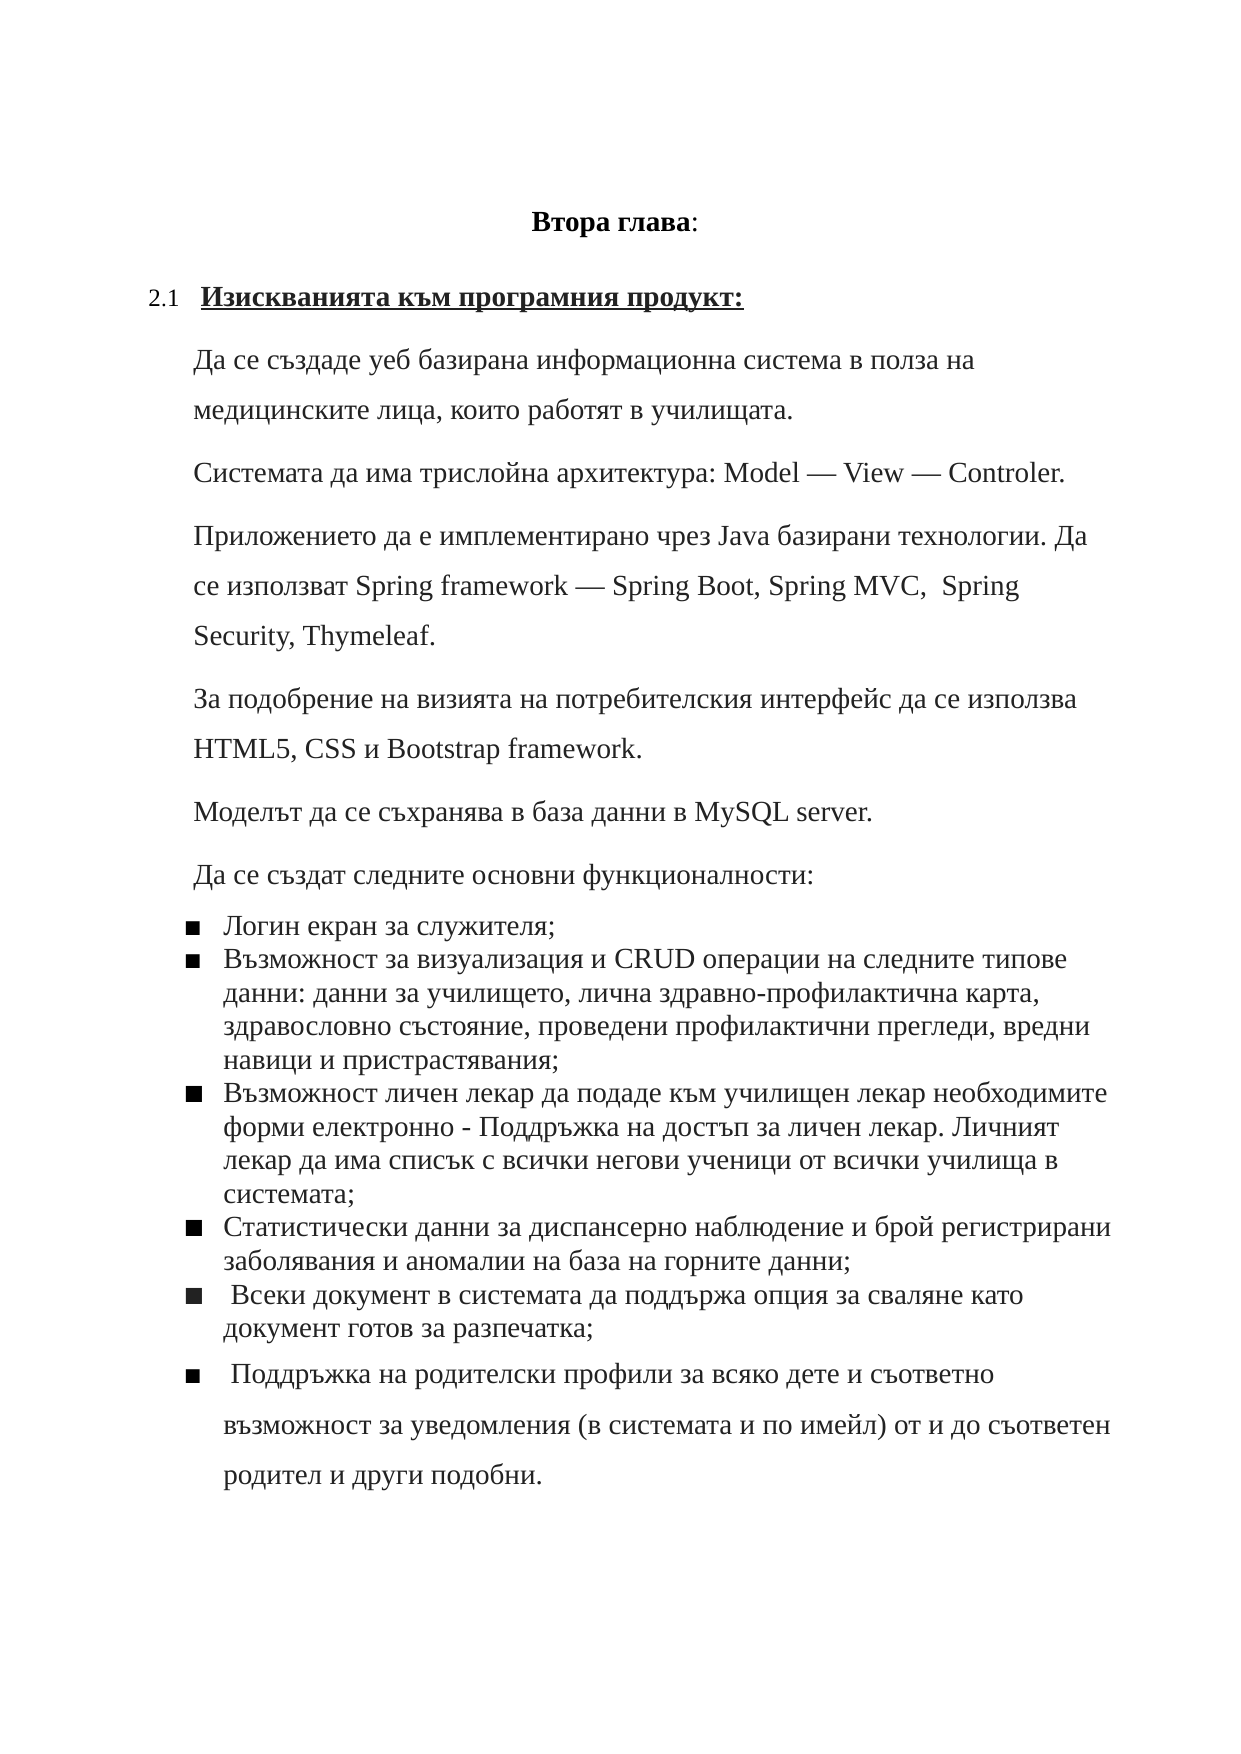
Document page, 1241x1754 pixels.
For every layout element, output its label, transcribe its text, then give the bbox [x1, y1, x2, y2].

list Изискванията към програмния продукт: [148, 279, 1112, 313]
list Да се създат следните основни функционалности: [148, 857, 1112, 891]
list Възможност за визуализация и CRUD операции на следните типове данни: данни за училището, лична здравно-профилактична карта, здравословно състояние, проведени профилактични прегледи, вредни навици и пристрастявания; [186, 941, 1112, 1075]
list Всеки документ в системата да поддържа опция за сваляне като документ готов за разпечатка; [186, 1277, 1112, 1344]
list Логин екран за служителя; [186, 908, 1112, 941]
list Системата да има трислойна архитектура: Model — View — Controler. [148, 455, 1112, 489]
list Поддръжка на родителски профили за всяко дете и съответно възможност за уведомления (в системата и по имейл) от и до съответен родител и други подобни. [186, 1356, 1112, 1491]
list Моделът да се съхранява в база данни в MySQL server. [148, 794, 1112, 828]
list Втора глава: [118, 204, 1112, 238]
list Статистически данни за диспансерно наблюдение и брой регистрирани заболявания и аномалии на база на горните данни; [186, 1209, 1112, 1277]
list За подобрение на визията на потребителския интерфейс да се използва HTML5, CSS и Bootstrap framework. [148, 681, 1112, 765]
list Възможност личен лекар да подаде към училищен лекар необходимите форми електронно - Поддръжка на достъп за личен лекар. Личният лекар да има списък с всички негови ученици от всички училища в системата; [186, 1075, 1112, 1209]
list Да се създаде уеб базирана информационна система в полза на медицинските лица, които работят в училищата. [148, 342, 1112, 426]
list Приложението да е имплементирано чрез Java базирани технологии. Да се използват Spring framework — Spring Boot, Spring MVC, Spring Security, Thymeleaf. [148, 518, 1112, 652]
